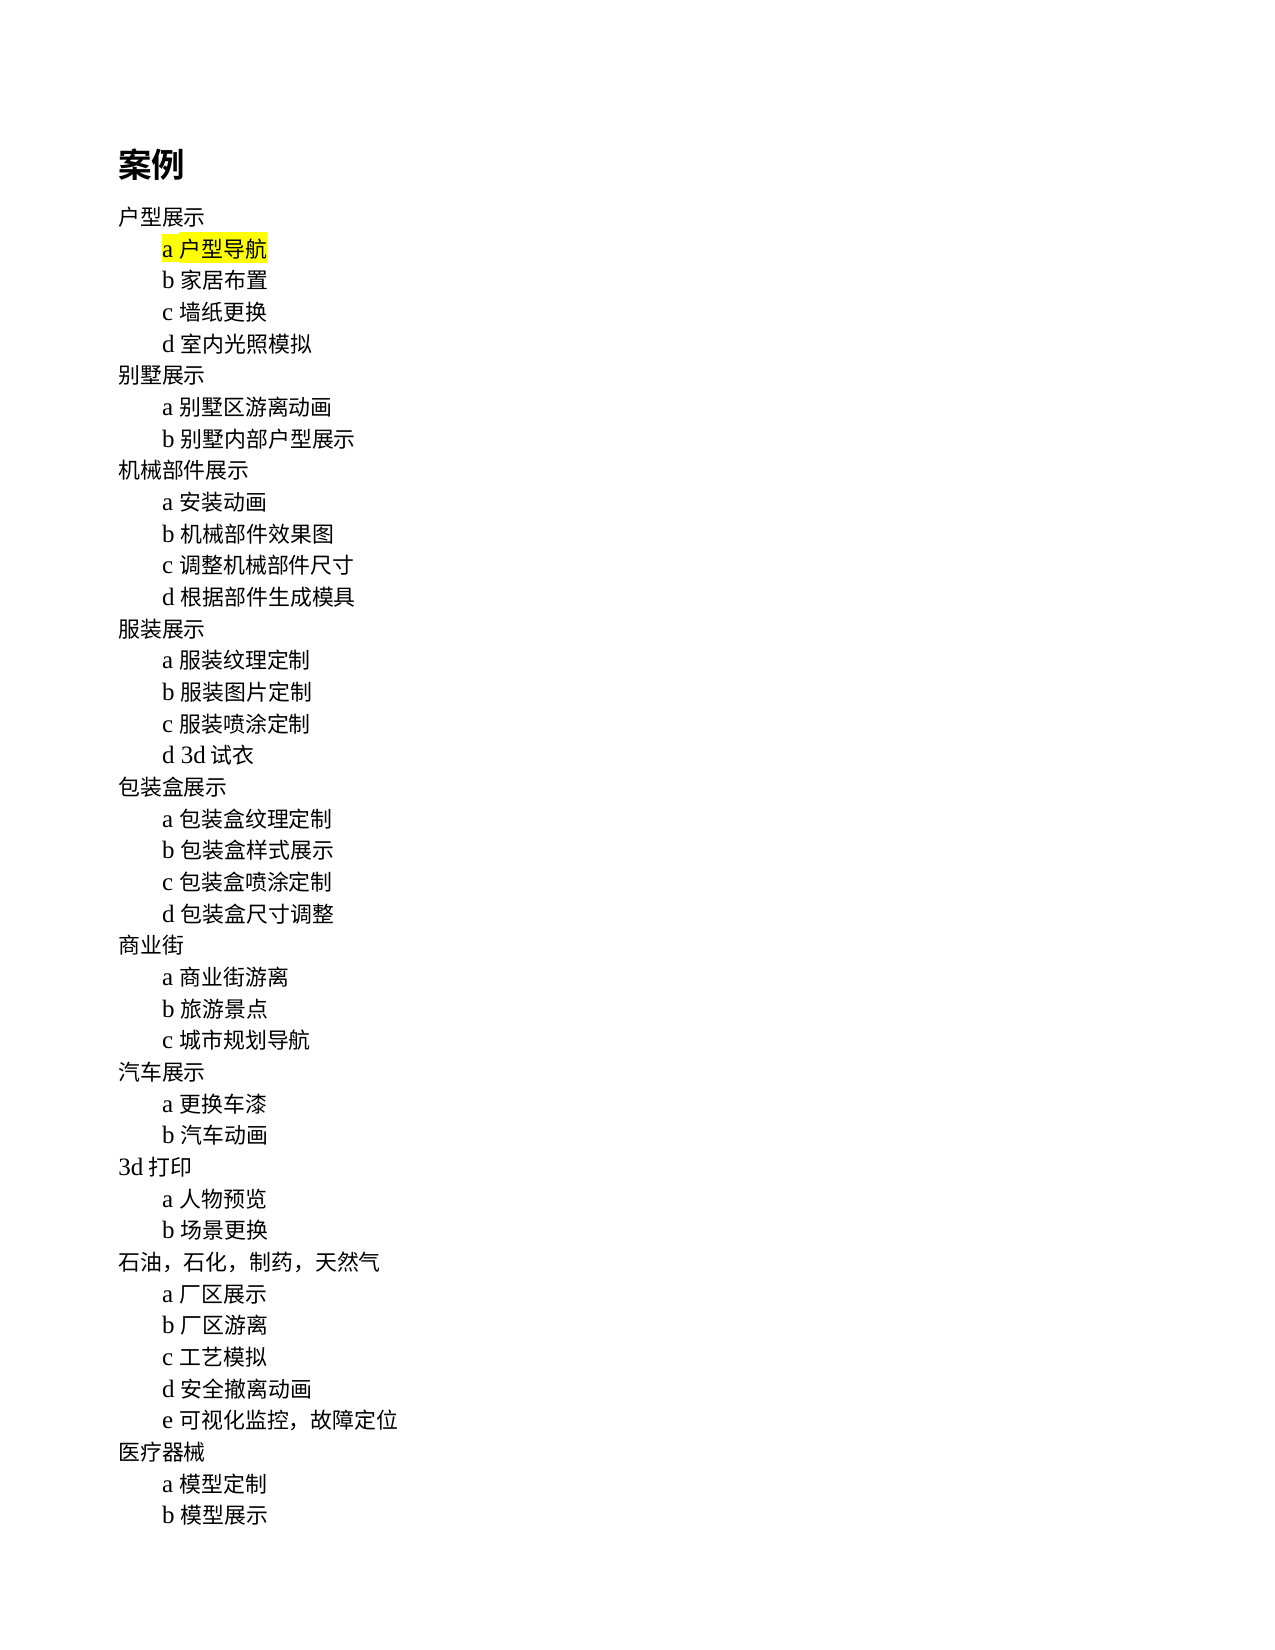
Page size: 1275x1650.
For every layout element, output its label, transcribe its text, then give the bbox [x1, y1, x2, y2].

text b 家居布置 [118, 263, 1157, 295]
text a 别墅区游离动画 [162, 390, 1157, 422]
text 服装展示 [118, 612, 1157, 643]
text a 人物预览 [118, 1182, 1157, 1213]
text a 厂区展示 [118, 1277, 1157, 1308]
text e 可视化监控，故障定位 [118, 1403, 1157, 1435]
text 户型展示 [118, 200, 1157, 232]
text b 包装盒样式展示 [118, 833, 1157, 865]
text 机械部件展示 [118, 453, 1157, 485]
text b 场景更换 [118, 1213, 1157, 1245]
text 3d打印 [118, 1150, 1157, 1182]
text a 商业街游离 [118, 960, 1157, 992]
text c 工艺模拟 [118, 1340, 1157, 1372]
text b 机械部件效果图 [118, 517, 1157, 548]
text b 别墅内部户型展示 [162, 422, 1157, 453]
text a 包装盒纹理定制 [118, 802, 1157, 833]
text 汽车展示 [118, 1055, 1157, 1087]
text a 安装动画 [118, 485, 1157, 517]
text c 城市规划导航 [118, 1023, 1157, 1055]
text d 3d试衣 [118, 738, 1157, 770]
text b 汽车动画 [118, 1118, 1157, 1150]
text c 服装喷涂定制 [118, 707, 1157, 738]
text a 服装纹理定制 [118, 643, 1157, 675]
text c 调整机械部件尺寸 [118, 548, 1157, 580]
text b 旅游景点 [118, 992, 1157, 1023]
text c 包装盒喷涂定制 [118, 865, 1157, 897]
text d 安全撤离动画 [118, 1372, 1157, 1403]
text 石油，石化，制药，天然气 [118, 1245, 1157, 1277]
text a 更换车漆 [118, 1087, 1157, 1118]
text 包装盒展示 [118, 770, 1157, 802]
text d 根据部件生成模具 [118, 580, 1157, 612]
text 商业街 [118, 928, 1157, 960]
text b 服装图片定制 [118, 675, 1157, 707]
text b 模型展示 [118, 1498, 1157, 1530]
text c 墙纸更换 [118, 295, 1157, 327]
text 别墅展示 [118, 358, 1157, 390]
text a 模型定制 [118, 1467, 1157, 1498]
text d 包装盒尺寸调整 [118, 897, 1157, 928]
text 医疗器械 [118, 1435, 1157, 1467]
text a 户型导航 [118, 232, 1157, 263]
text b 厂区游离 [118, 1308, 1157, 1340]
text d 室内光照模拟 [118, 327, 1157, 358]
subtitle 案例 [118, 139, 1157, 187]
